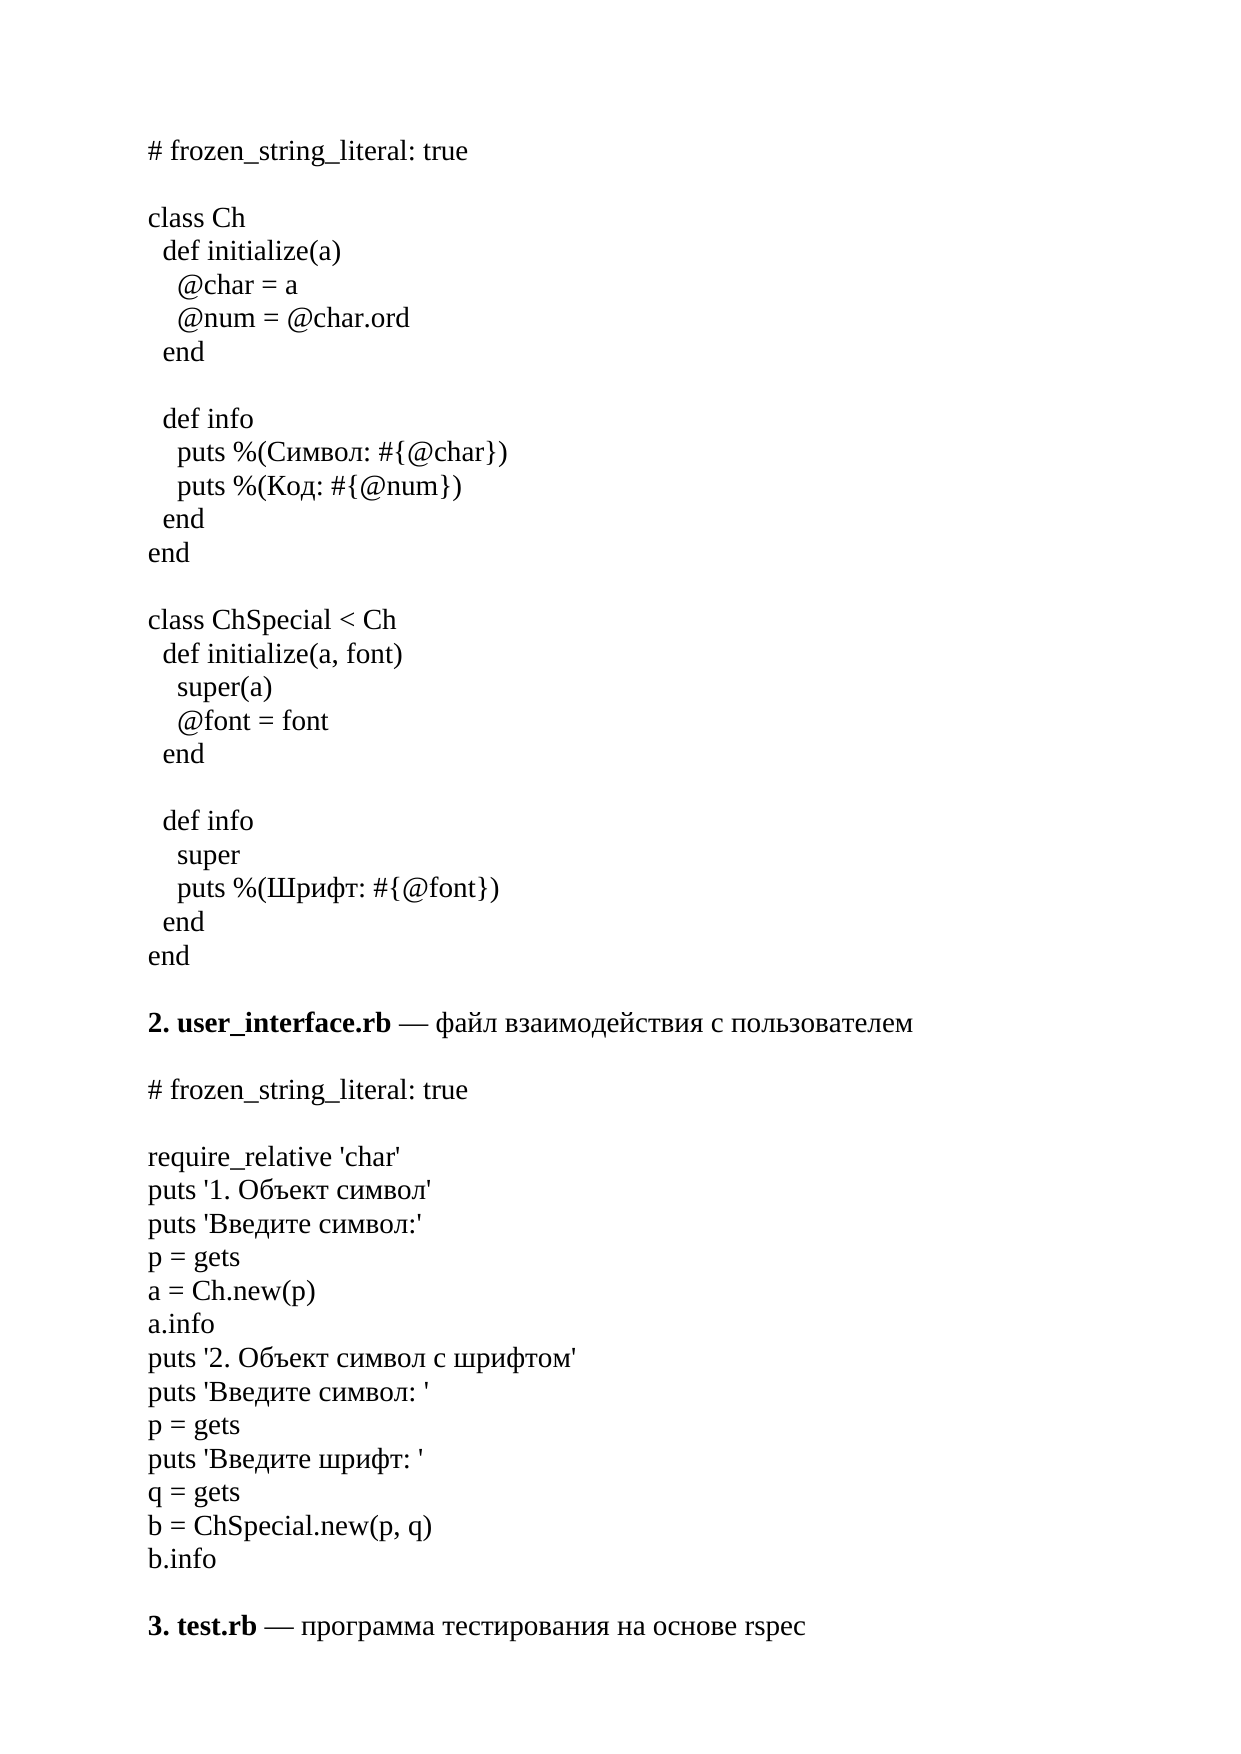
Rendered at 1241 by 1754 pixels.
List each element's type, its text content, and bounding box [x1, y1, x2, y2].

text a.info [148, 1307, 1181, 1340]
text @num = @char.ord [148, 300, 1181, 334]
text p = gets [148, 1407, 1181, 1441]
text puts %(Шрифт: #{@font}) [148, 871, 1181, 904]
text 2. user_interface.rb — файл взаимодействия с пользователем [148, 1005, 1181, 1038]
text puts '1. Объект символ' [148, 1172, 1181, 1206]
text puts %(Код: #{@num}) [148, 468, 1181, 502]
text b = ChSpecial.new(p, q) [148, 1508, 1181, 1541]
text 3. test.rb — программа тестирования на основе rspec [148, 1608, 1181, 1642]
text def initialize(a, font) [148, 636, 1181, 669]
text # frozen_string_literal: true [148, 1072, 1181, 1105]
text end [148, 502, 1181, 535]
text super(a) [148, 669, 1181, 703]
text super [148, 837, 1181, 871]
text q = gets [148, 1474, 1181, 1508]
text require_relative 'char' [148, 1139, 1181, 1172]
text def info [148, 803, 1181, 837]
text end [148, 736, 1181, 770]
text end [148, 904, 1181, 938]
text end [148, 334, 1181, 367]
text a = Ch.new(p) [148, 1273, 1181, 1307]
text def info [148, 401, 1181, 434]
text end [148, 938, 1181, 971]
text puts %(Символ: #{@char}) [148, 434, 1181, 468]
text @font = font [148, 703, 1181, 736]
text p = gets [148, 1239, 1181, 1273]
text # frozen_string_literal: true [148, 133, 1181, 166]
text def initialize(a) [148, 233, 1181, 267]
text class Ch [148, 200, 1181, 233]
text puts '2. Объект символ с шрифтом' [148, 1340, 1181, 1374]
text b.info [148, 1541, 1181, 1575]
text puts 'Введите символ: ' [148, 1374, 1181, 1407]
text puts 'Введите символ:' [148, 1206, 1181, 1239]
text end [148, 535, 1181, 569]
text puts 'Введите шрифт: ' [148, 1441, 1181, 1474]
text class ChSpecial < Ch [148, 602, 1181, 636]
text @char = a [148, 267, 1181, 300]
